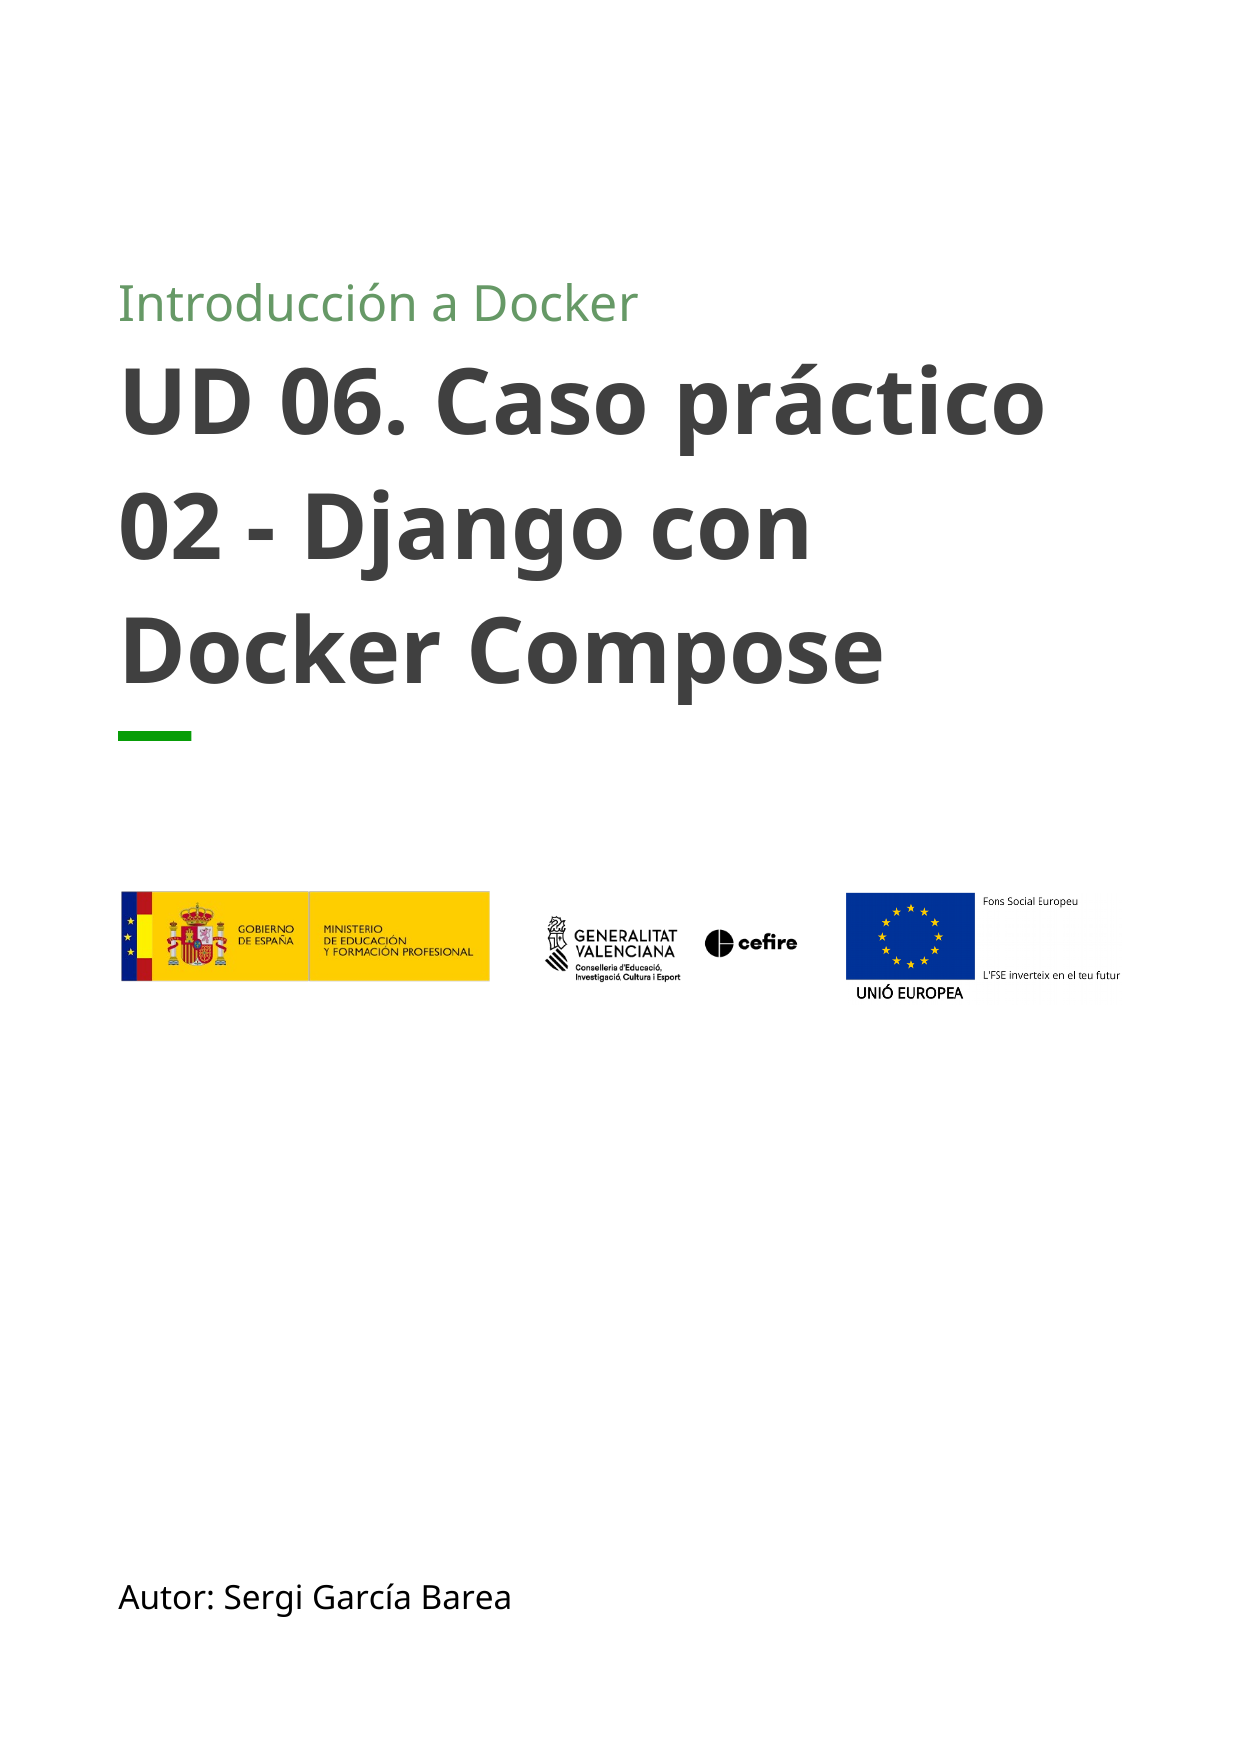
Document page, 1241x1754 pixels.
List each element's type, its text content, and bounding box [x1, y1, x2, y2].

title Introducción a Docker UD 06. Caso práctico 02 - Django con Docker Compose [118, 268, 1122, 711]
picture [118, 885, 1123, 1005]
text Autor: Sergi García Barea [118, 1574, 1122, 1619]
picture [118, 731, 192, 741]
